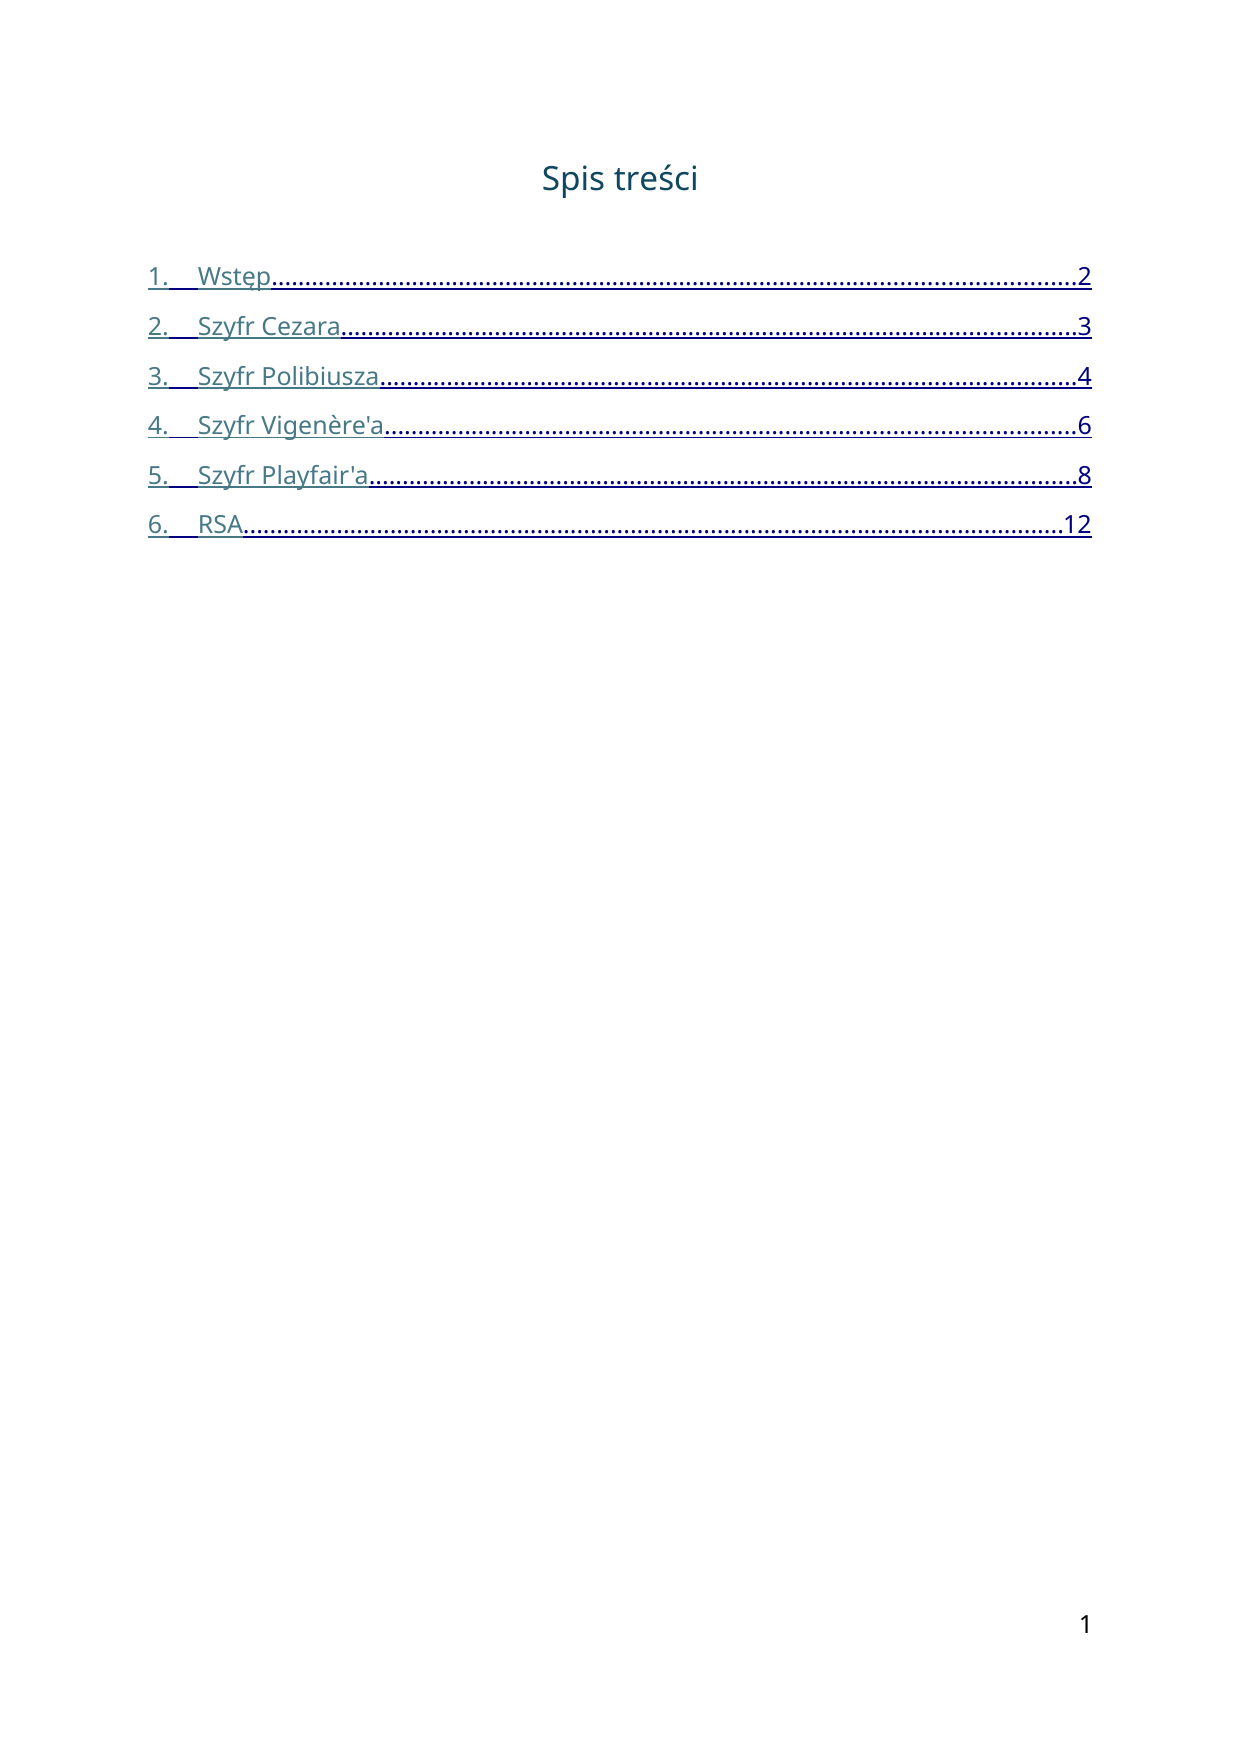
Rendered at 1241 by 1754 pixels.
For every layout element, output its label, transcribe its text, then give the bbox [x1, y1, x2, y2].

text 4. Szyfr Vigenère'a 6 [148, 408, 1093, 442]
text Spis treści [148, 154, 1093, 200]
text 1. Wstęp 2 [148, 259, 1093, 293]
text 3. Szyfr Polibiusza 4 [148, 358, 1093, 392]
text 5. Szyfr Playfair'a 8 [148, 457, 1093, 491]
text 2. Szyfr Cezara 3 [148, 308, 1093, 343]
text 6. RSA 12 [148, 507, 1093, 541]
